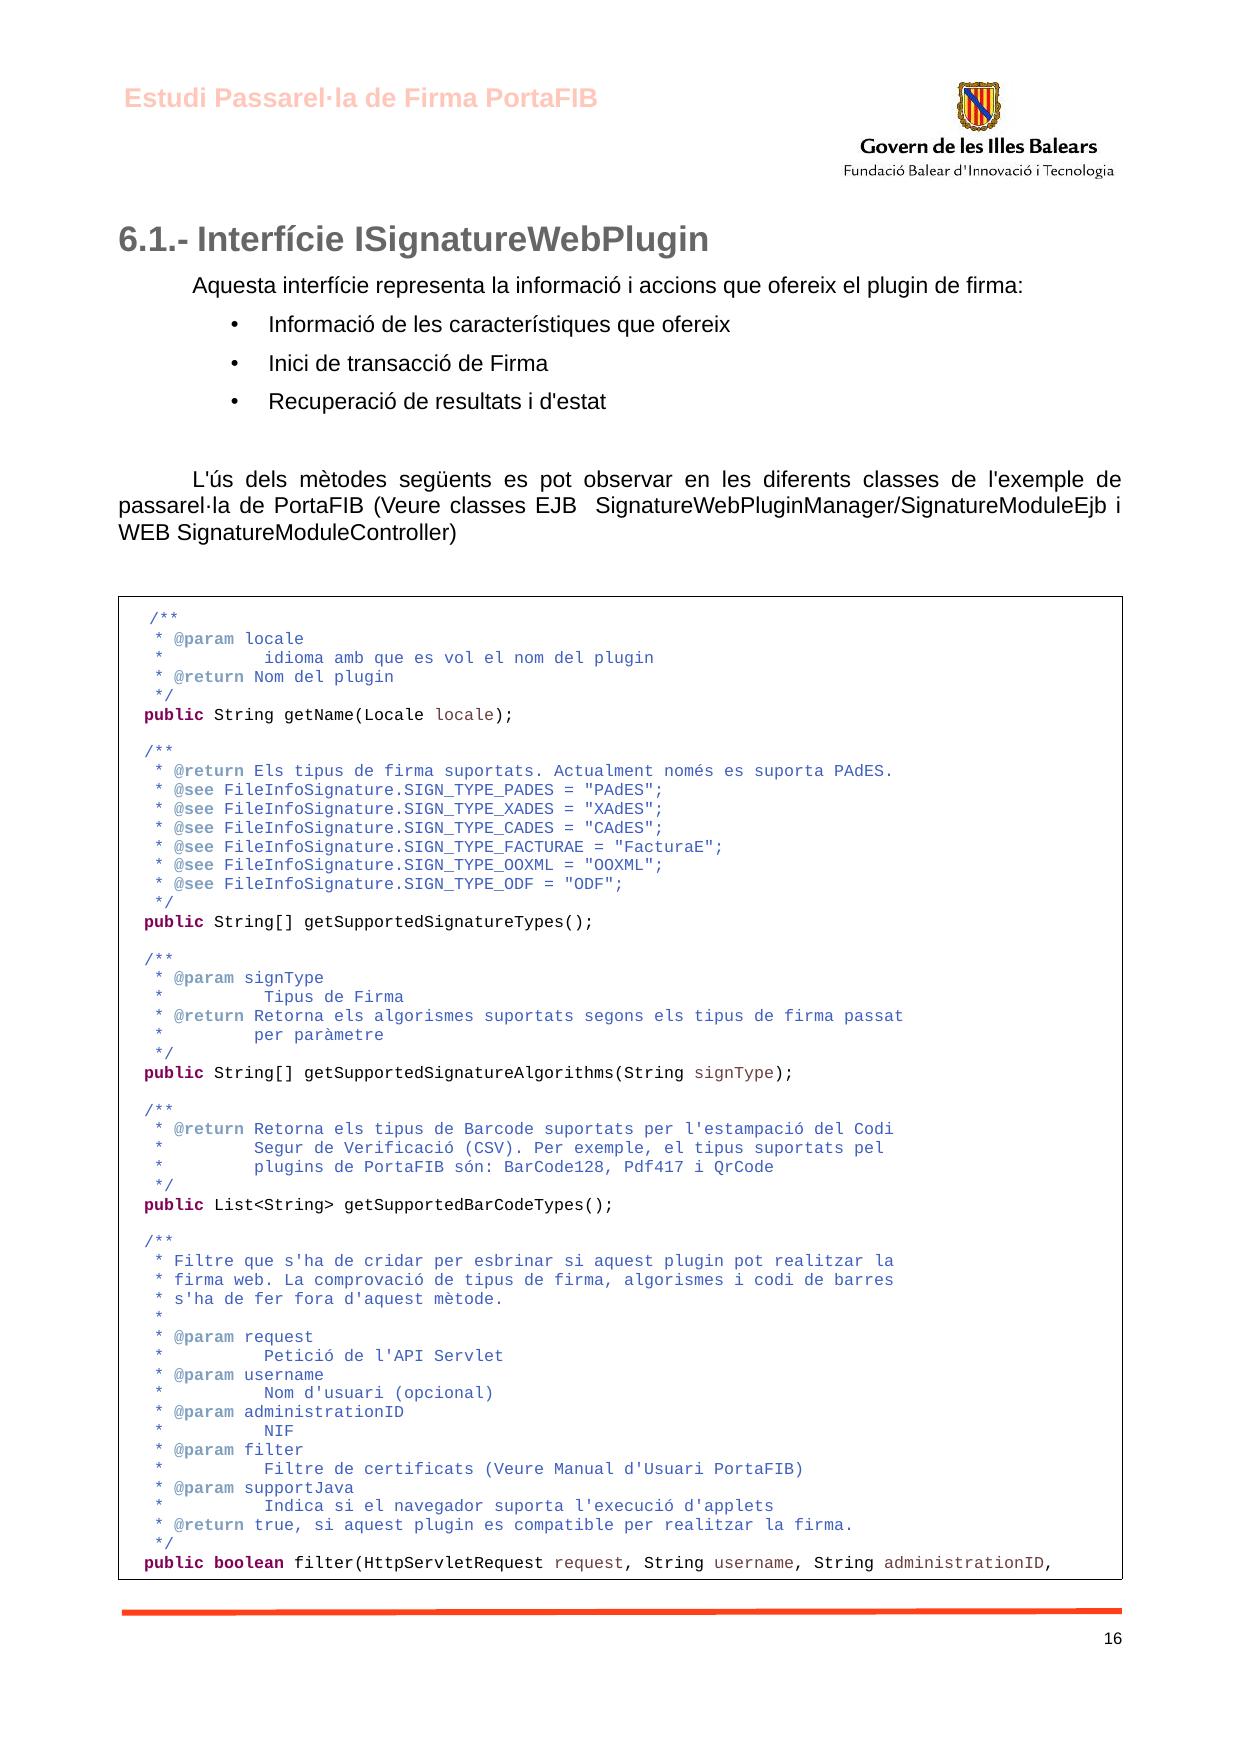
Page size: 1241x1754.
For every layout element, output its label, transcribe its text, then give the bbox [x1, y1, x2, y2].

table_header /** * @param locale * idioma amb que es vol el nom del plugin * @return Nom del plugin */ public String getName(Locale locale); /** * @return Els tipus de firma suportats. Actualment només es suporta PAdES. * @see FileInfoSignature.SIGN_TYPE_PADES = "PAdES"; * @see FileInfoSignature.SIGN_TYPE_XADES = "XAdES"; * @see FileInfoSignature.SIGN_TYPE_CADES = "CAdES"; * @see FileInfoSignature.SIGN_TYPE_FACTURAE = "FacturaE"; * @see FileInfoSignature.SIGN_TYPE_OOXML = "OOXML"; * @see FileInfoSignature.SIGN_TYPE_ODF = "ODF"; */ public String[] getSupportedSignatureTypes(); /** * @param signType * Tipus de Firma * @return Retorna els algorismes suportats segons els tipus de firma passat * per paràmetre */ public String[] getSupportedSignatureAlgorithms(String signType); /** * @return Retorna els tipus de Barcode suportats per l'estampació del Codi * Segur de Verificació (CSV). Per exemple, el tipus suportats pel * plugins de PortaFIB són: BarCode128, Pdf417 i QrCode */ public List<String> getSupportedBarCodeTypes(); /** * Filtre que s'ha de cridar per esbrinar si aquest plugin pot realitzar la * firma web. La comprovació de tipus de firma, algorismes i codi de barres * s'ha de fer fora d'aquest mètode. * * @param request * Petició de l'API Servlet * @param username * Nom d'usuari (opcional) * @param administrationID * NIF * @param filter * Filtre de certificats (Veure Manual d'Usuari PortaFIB) * @param supportJava * Indica si el navegador suporta l'execució d'applets * @return true, si aquest plugin es compatible per realitzar la firma. */ public boolean filter(HttpServletRequest request, String username, String administrationID, [119, 597, 1122, 1579]
text L'ús dels mètodes següents es pot observar en les diferents classes de l'exemple de passarel·la de PortaFIB (Veure classes EJB SignatureWebPluginManager/SignatureModuleEjb i WEB SignatureModuleController) [118, 466, 1122, 545]
picture [840, 82, 1117, 179]
subtitle Interfície ISignatureWebPlugin [118, 218, 1122, 259]
list Recuperació de resultats i d'estat [231, 388, 1122, 415]
list Inici de transacció de Firma [231, 349, 1122, 376]
list Informació de les característiques que ofereix [231, 311, 1122, 337]
text Aquesta interfície representa la informació i accions que ofereix el plugin de firma: [118, 272, 1122, 298]
